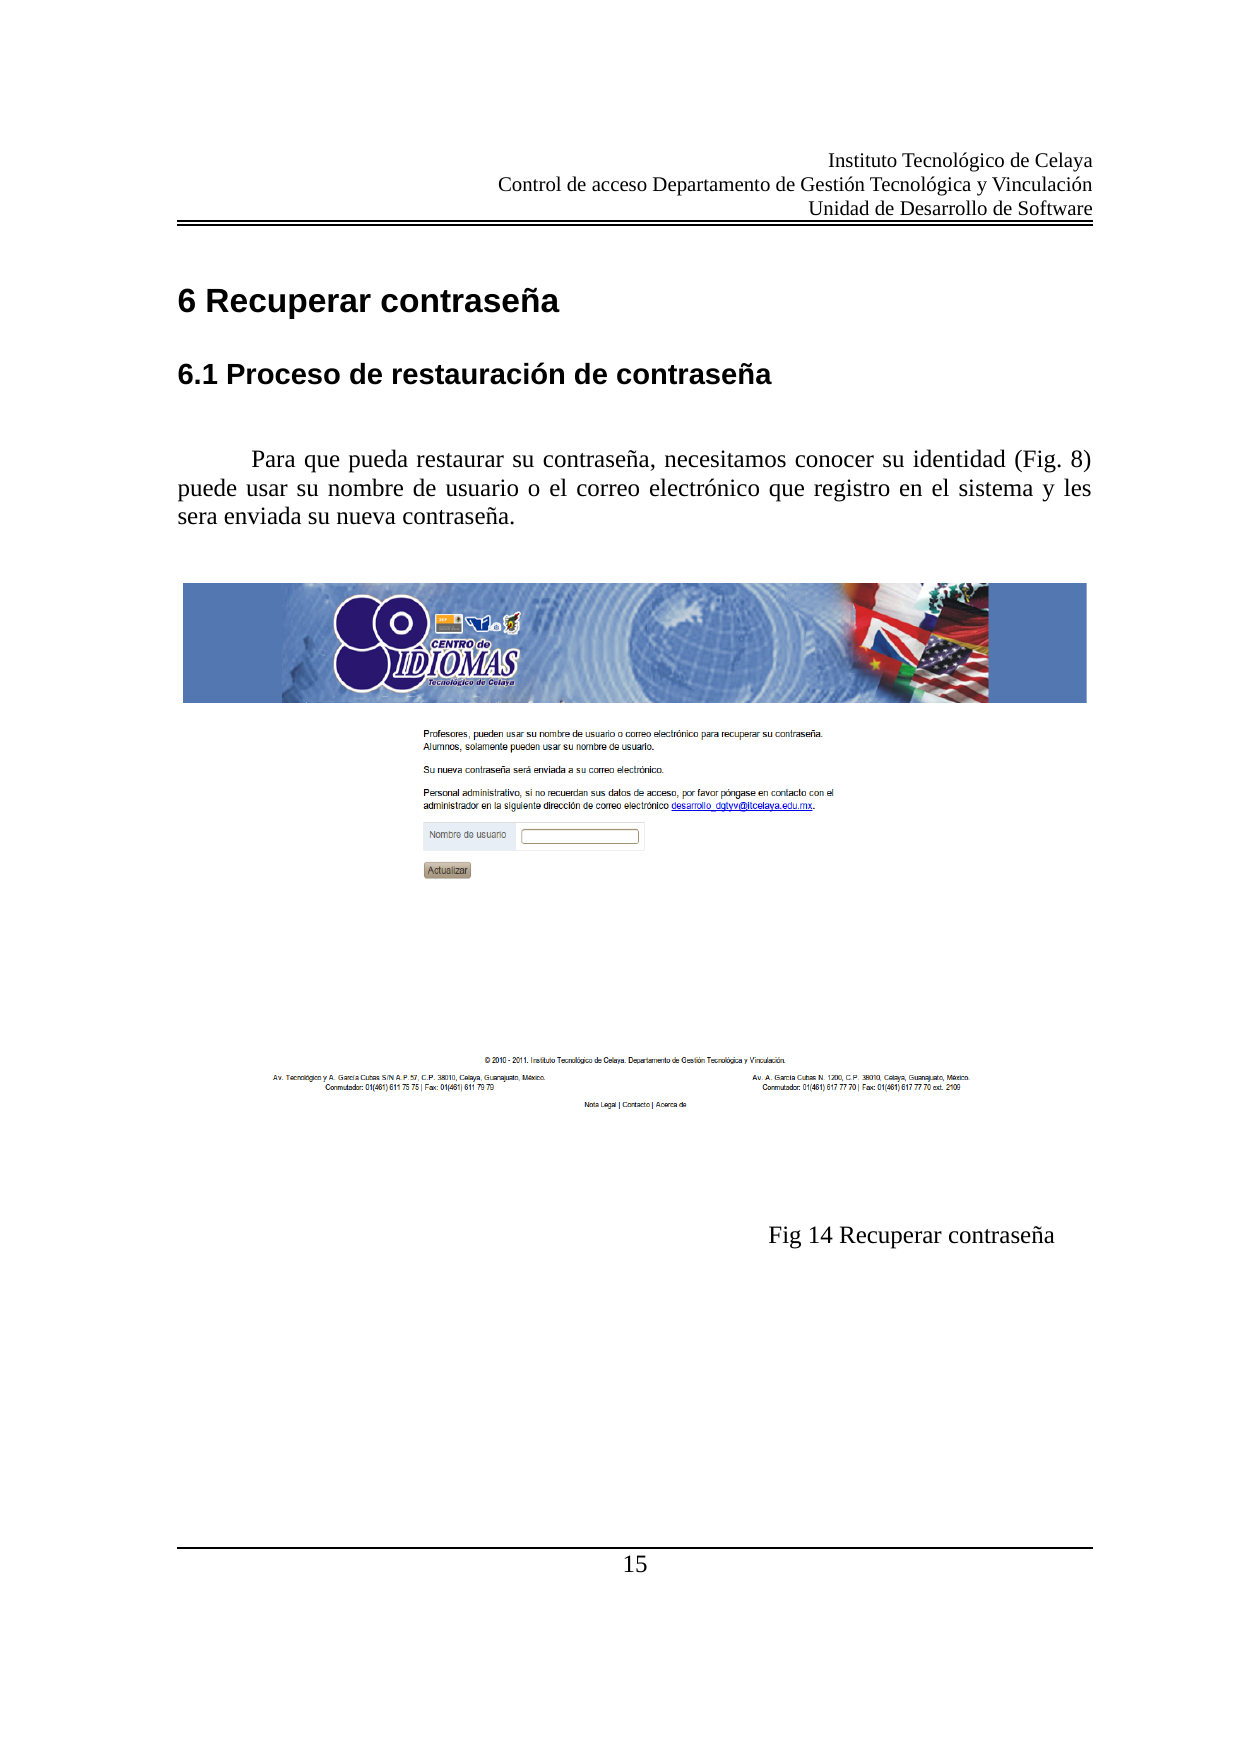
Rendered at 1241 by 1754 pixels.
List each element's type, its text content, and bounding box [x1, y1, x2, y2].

picture [183, 583, 1087, 1221]
subtitle Proceso de restauración de contraseña [177, 357, 1093, 390]
subtitle Recuperar contraseña [177, 281, 1093, 319]
text Para que pueda restaurar su contraseña, necesitamos conocer su identidad (Fig. 8) puede usar su nombre de usuario o el correo electrónico que registro en el sistema y les sera enviada su nueva contraseña. [177, 444, 1093, 530]
text Fig 14 Recuperar contraseña [177, 584, 1093, 1249]
